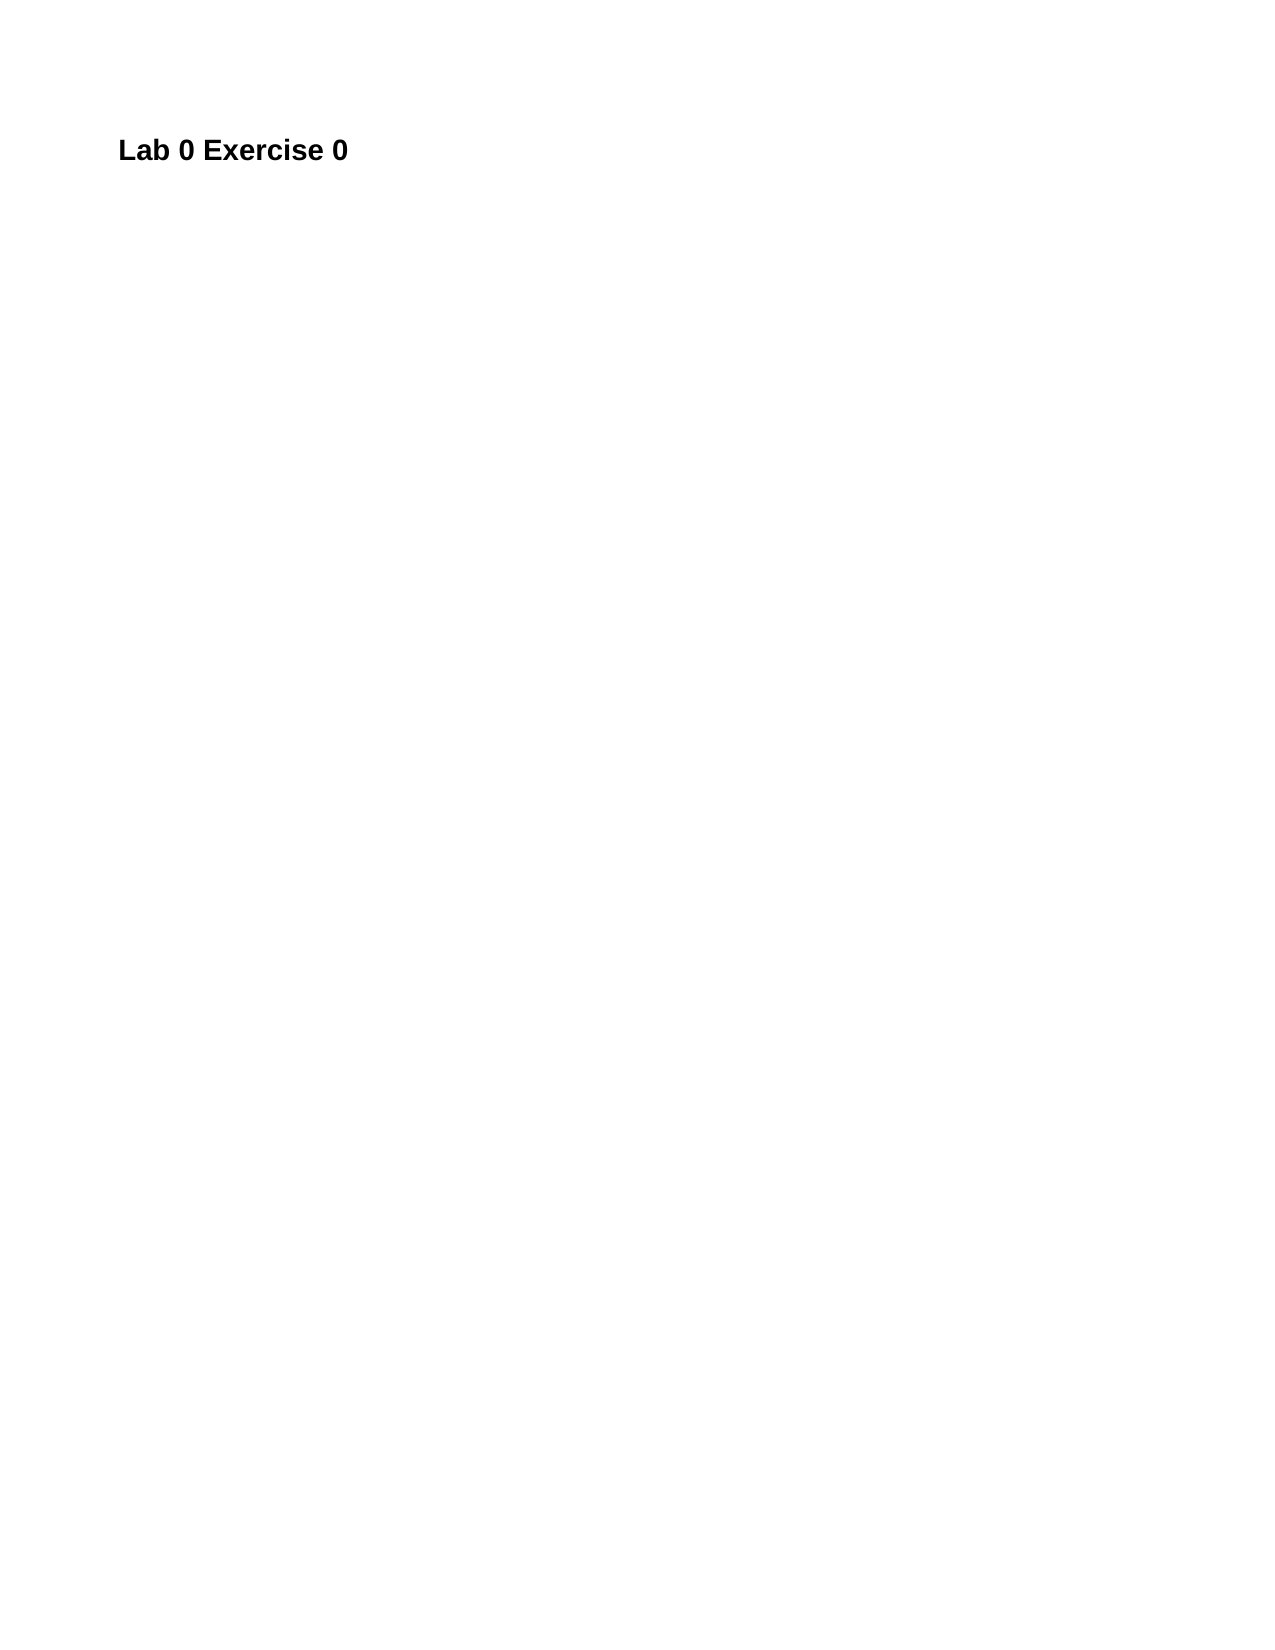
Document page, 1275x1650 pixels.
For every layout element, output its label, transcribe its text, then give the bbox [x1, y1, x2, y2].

subtitle Lab 0 Exercise 0 [118, 133, 1157, 166]
